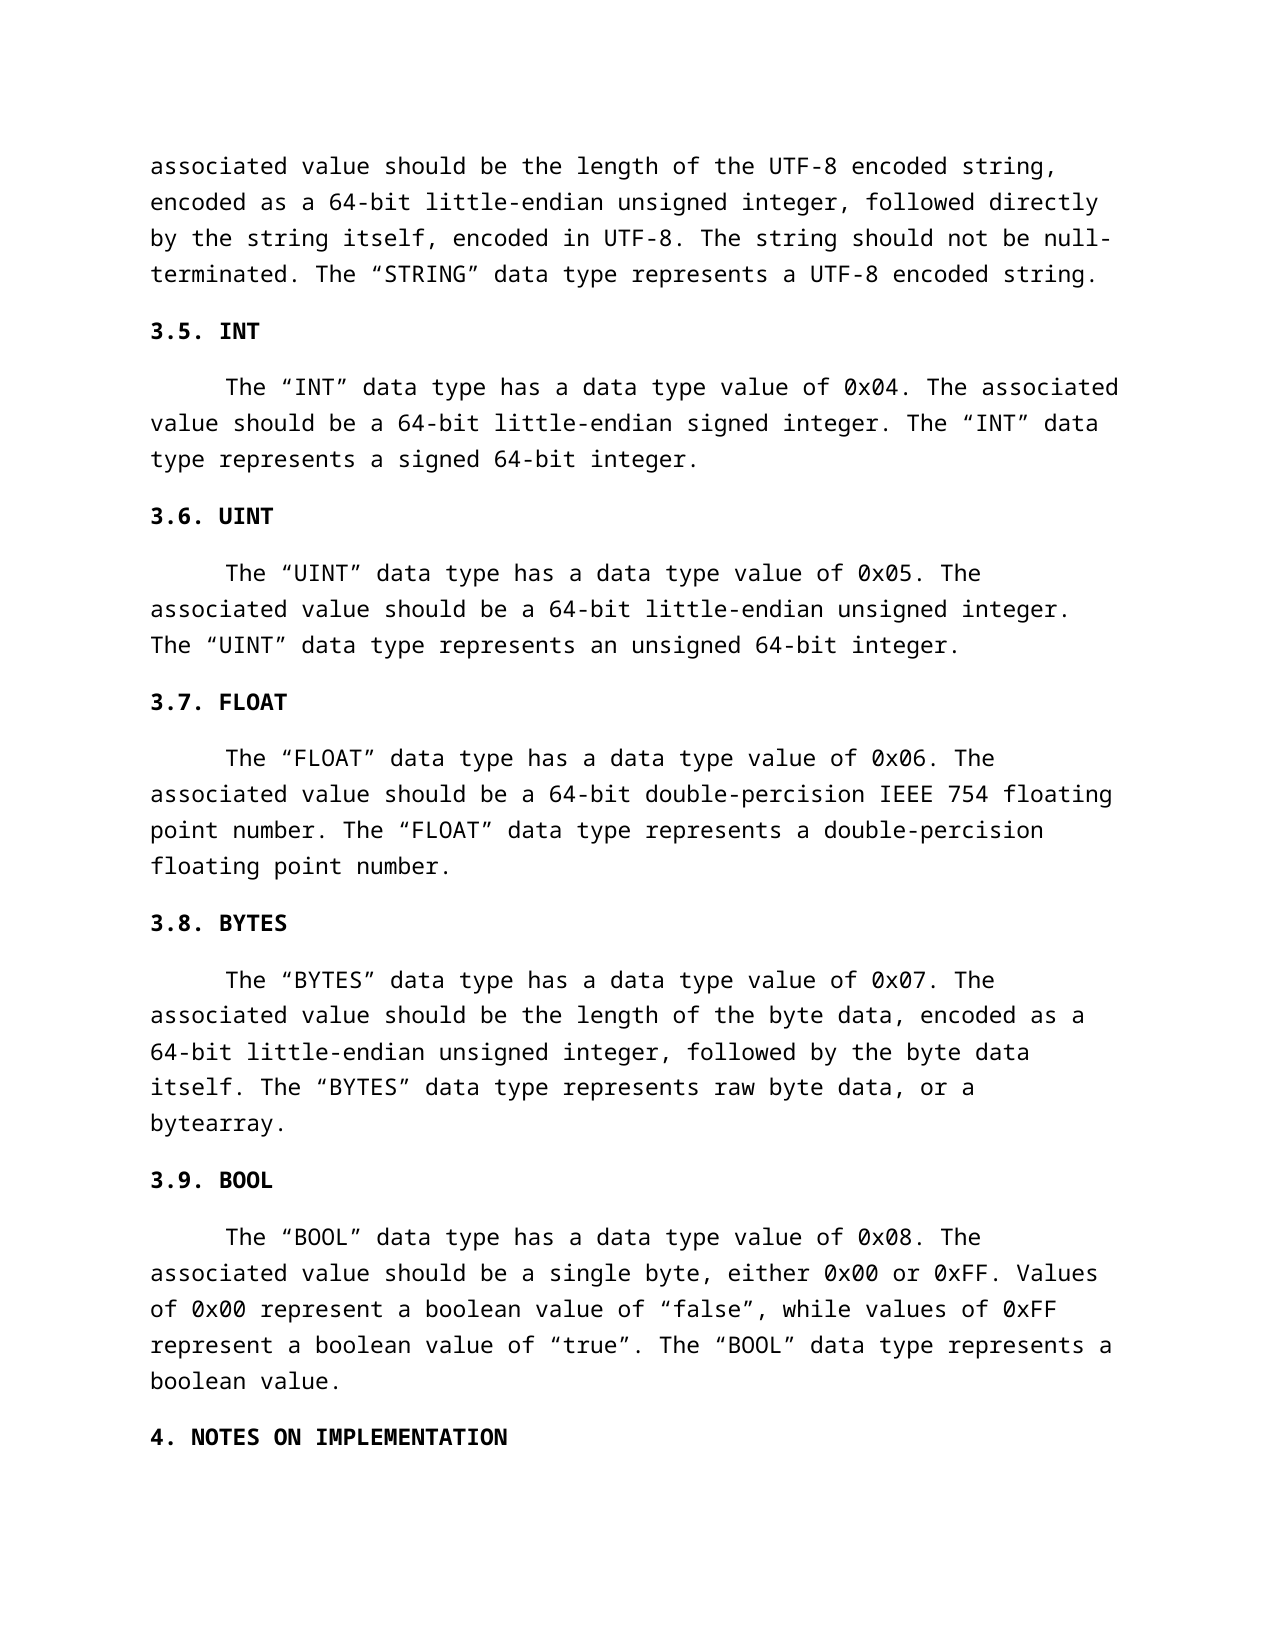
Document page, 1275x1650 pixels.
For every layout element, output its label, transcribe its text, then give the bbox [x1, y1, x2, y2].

text The “BYTES” data type has a data type value of 0x07. The associated value should be the length of the byte data, encoded as a 64-bit little-endian unsigned integer, followed by the byte data itself. The “BYTES” data type represents raw byte data, or a bytearray. [150, 963, 1125, 1138]
text The “FLOAT” data type has a data type value of 0x06. The associated value should be a 64-bit double-percision IEEE 754 floating point number. The “FLOAT” data type represents a double-percision floating point number. [150, 742, 1125, 881]
text 3.9. BOOL [150, 1164, 1125, 1195]
text The “BOOL” data type has a data type value of 0x08. The associated value should be a single byte, either 0x00 or 0xFF. Values of 0x00 represent a boolean value of “false”, while values of 0xFF represent a boolean value of “true”. The “BOOL” data type represents a boolean value. [150, 1221, 1125, 1396]
text The “UINT” data type has a data type value of 0x05. The associated value should be a 64-bit little-endian unsigned integer. The “UINT” data type represents an unsigned 64-bit integer. [150, 557, 1125, 660]
text 3.8. BYTES [150, 907, 1125, 938]
text associated value should be the length of the UTF-8 encoded string, encoded as a 64-bit little-endian unsigned integer, followed directly by the string itself, encoded in UTF-8. The string should not be null-terminated. The “STRING” data type represents a UTF-8 encoded string. [150, 150, 1125, 289]
text 4. NOTES ON IMPLEMENTATION [150, 1421, 1125, 1453]
text 3.7. FLOAT [150, 685, 1125, 717]
text 3.6. UINT [150, 500, 1125, 531]
text 3.5. INT [150, 314, 1125, 346]
text The “INT” data type has a data type value of 0x04. The associated value should be a 64-bit little-endian signed integer. The “INT” data type represents a signed 64-bit integer. [150, 371, 1125, 474]
